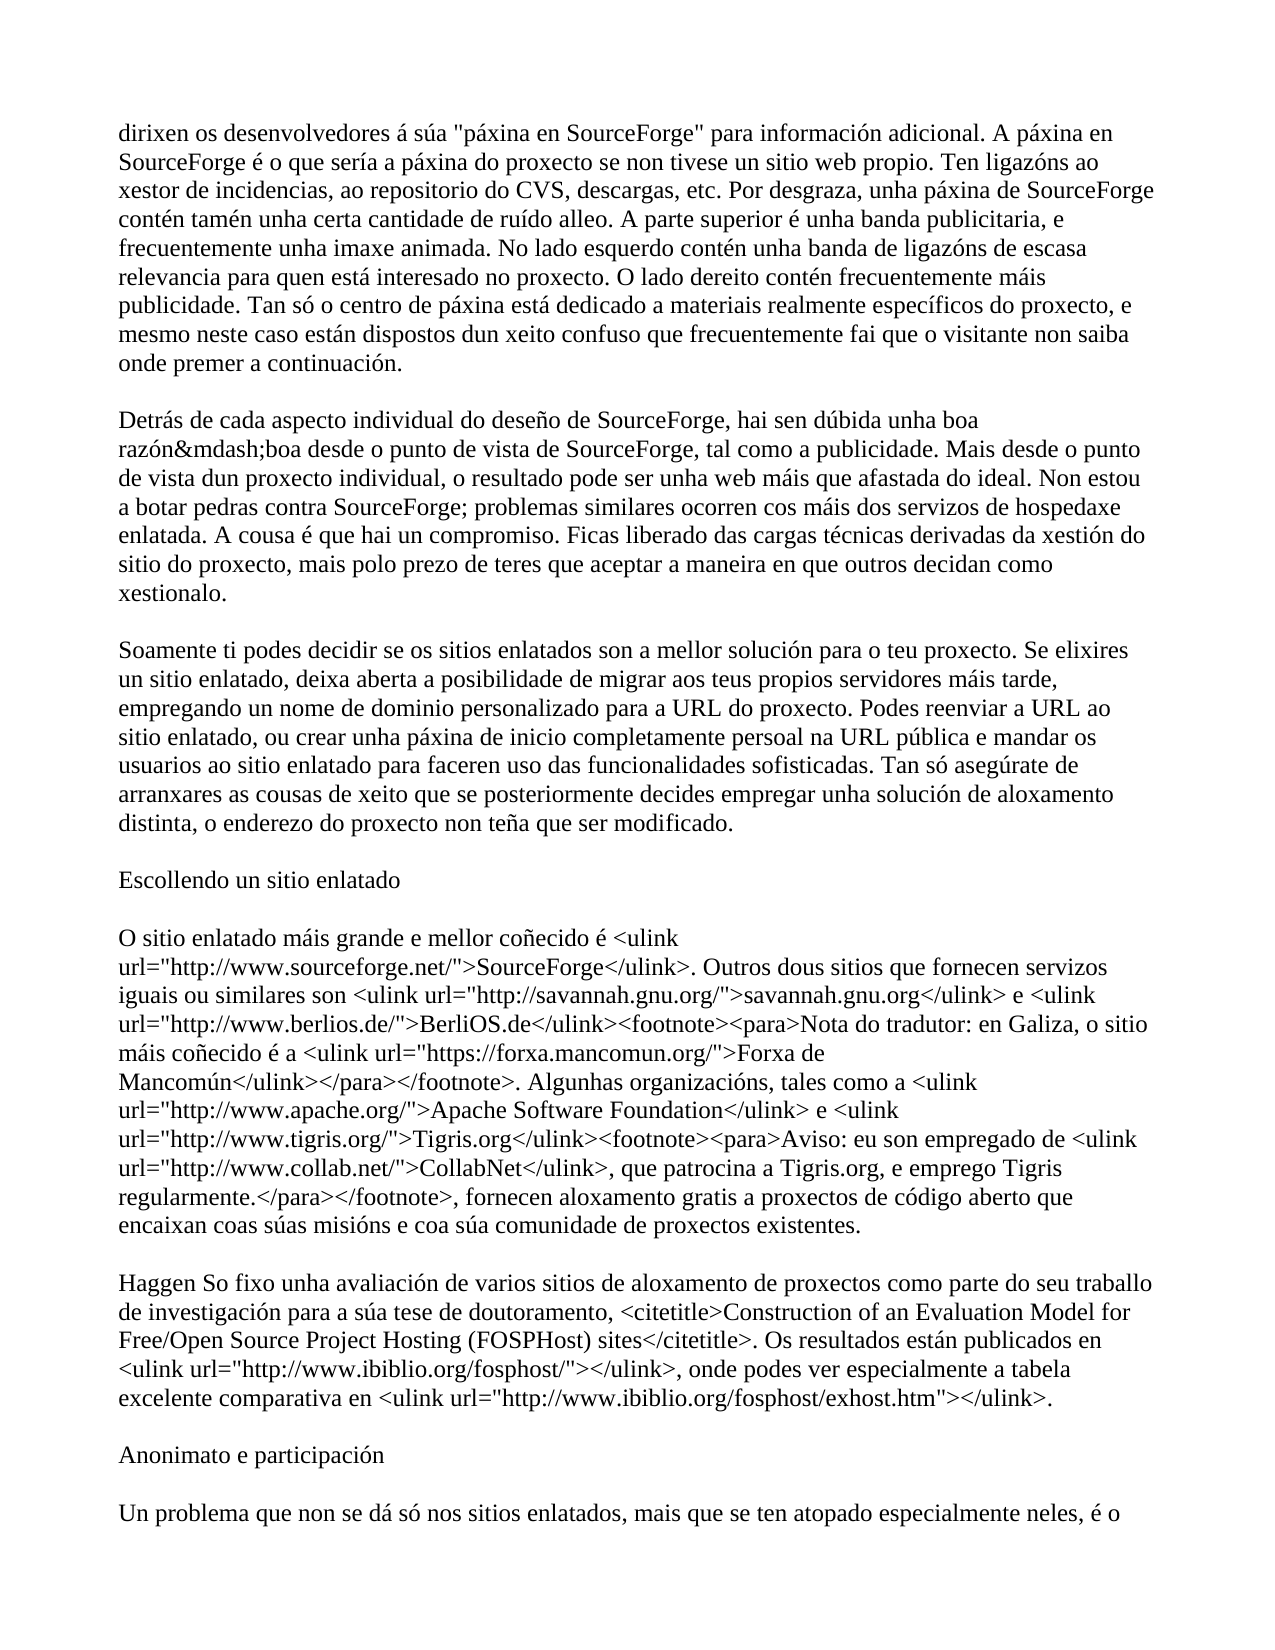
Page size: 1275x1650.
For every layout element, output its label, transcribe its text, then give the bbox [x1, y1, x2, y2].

text Haggen So fixo unha avaliación de varios sitios de aloxamento de proxectos como parte do seu traballo de investigación para a súa tese de doutoramento, <citetitle>Construction of an Evaluation Model for Free/Open Source Project Hosting (FOSPHost) sites</citetitle>. Os resultados están publicados en <ulink url="http://www.ibiblio.org/fosphost/"></ulink>, onde podes ver especialmente a tabela excelente comparativa en <ulink url="http://www.ibiblio.org/fosphost/exhost.htm"></ulink>. [118, 1268, 1157, 1412]
text Detrás de cada aspecto individual do deseño de SourceForge, hai sen dúbida unha boa razón&mdash;boa desde o punto de vista de SourceForge, tal como a publicidade. Mais desde o punto de vista dun proxecto individual, o resultado pode ser unha web máis que afastada do ideal. Non estou a botar pedras contra SourceForge; problemas similares ocorren cos máis dos servizos de hospedaxe enlatada. A cousa é que hai un compromiso. Ficas liberado das cargas técnicas derivadas da xestión do sitio do proxecto, mais polo prezo de teres que aceptar a maneira en que outros decidan como xestionalo. [118, 406, 1157, 607]
text Un problema que non se dá só nos sitios enlatados, mais que se ten atopado especialmente neles, é o [118, 1498, 1157, 1527]
text Soamente ti podes decidir se os sitios enlatados son a mellor solución para o teu proxecto. Se elixires un sitio enlatado, deixa aberta a posibilidade de migrar aos teus propios servidores máis tarde, empregando un nome de dominio personalizado para a URL do proxecto. Podes reenviar a URL ao sitio enlatado, ou crear unha páxina de inicio completamente persoal na URL pública e mandar os usuarios ao sitio enlatado para faceren uso das funcionalidades sofisticadas. Tan só asegúrate de arranxares as cousas de xeito que se posteriormente decides empregar unha solución de aloxamento distinta, o enderezo do proxecto non teña que ser modificado. [118, 636, 1157, 837]
text Anonimato e participación [118, 1441, 1157, 1469]
text dirixen os desenvolvedores á súa "páxina en SourceForge" para información adicional. A páxina en SourceForge é o que sería a páxina do proxecto se non tivese un sitio web propio. Ten ligazóns ao xestor de incidencias, ao repositorio do CVS, descargas, etc. Por desgraza, unha páxina de SourceForge contén tamén unha certa cantidade de ruído alleo. A parte superior é unha banda publicitaria, e frecuentemente unha imaxe animada. No lado esquerdo contén unha banda de ligazóns de escasa relevancia para quen está interesado no proxecto. O lado dereito contén frecuentemente máis publicidade. Tan só o centro de páxina está dedicado a materiais realmente específicos do proxecto, e mesmo neste caso están dispostos dun xeito confuso que frecuentemente fai que o visitante non saiba onde premer a continuación. [118, 118, 1157, 377]
text O sitio enlatado máis grande e mellor coñecido é <ulink url="http://www.sourceforge.net/">SourceForge</ulink>. Outros dous sitios que fornecen servizos iguais ou similares son <ulink url="http://savannah.gnu.org/">savannah.gnu.org</ulink> e <ulink url="http://www.berlios.de/">BerliOS.de</ulink><footnote><para>Nota do tradutor: en Galiza, o sitio máis coñecido é a <ulink url="https://forxa.mancomun.org/">Forxa de Mancomún</ulink></para></footnote>. Algunhas organizacións, tales como a <ulink url="http://www.apache.org/">Apache Software Foundation</ulink> e <ulink url="http://www.tigris.org/">Tigris.org</ulink><footnote><para>Aviso: eu son empregado de <ulink url="http://www.collab.net/">CollabNet</ulink>, que patrocina a Tigris.org, e emprego Tigris regularmente.</para></footnote>, fornecen aloxamento gratis a proxectos de código aberto que encaixan coas súas misións e coa súa comunidade de proxectos existentes. [118, 923, 1157, 1239]
text Escollendo un sitio enlatado [118, 866, 1157, 894]
